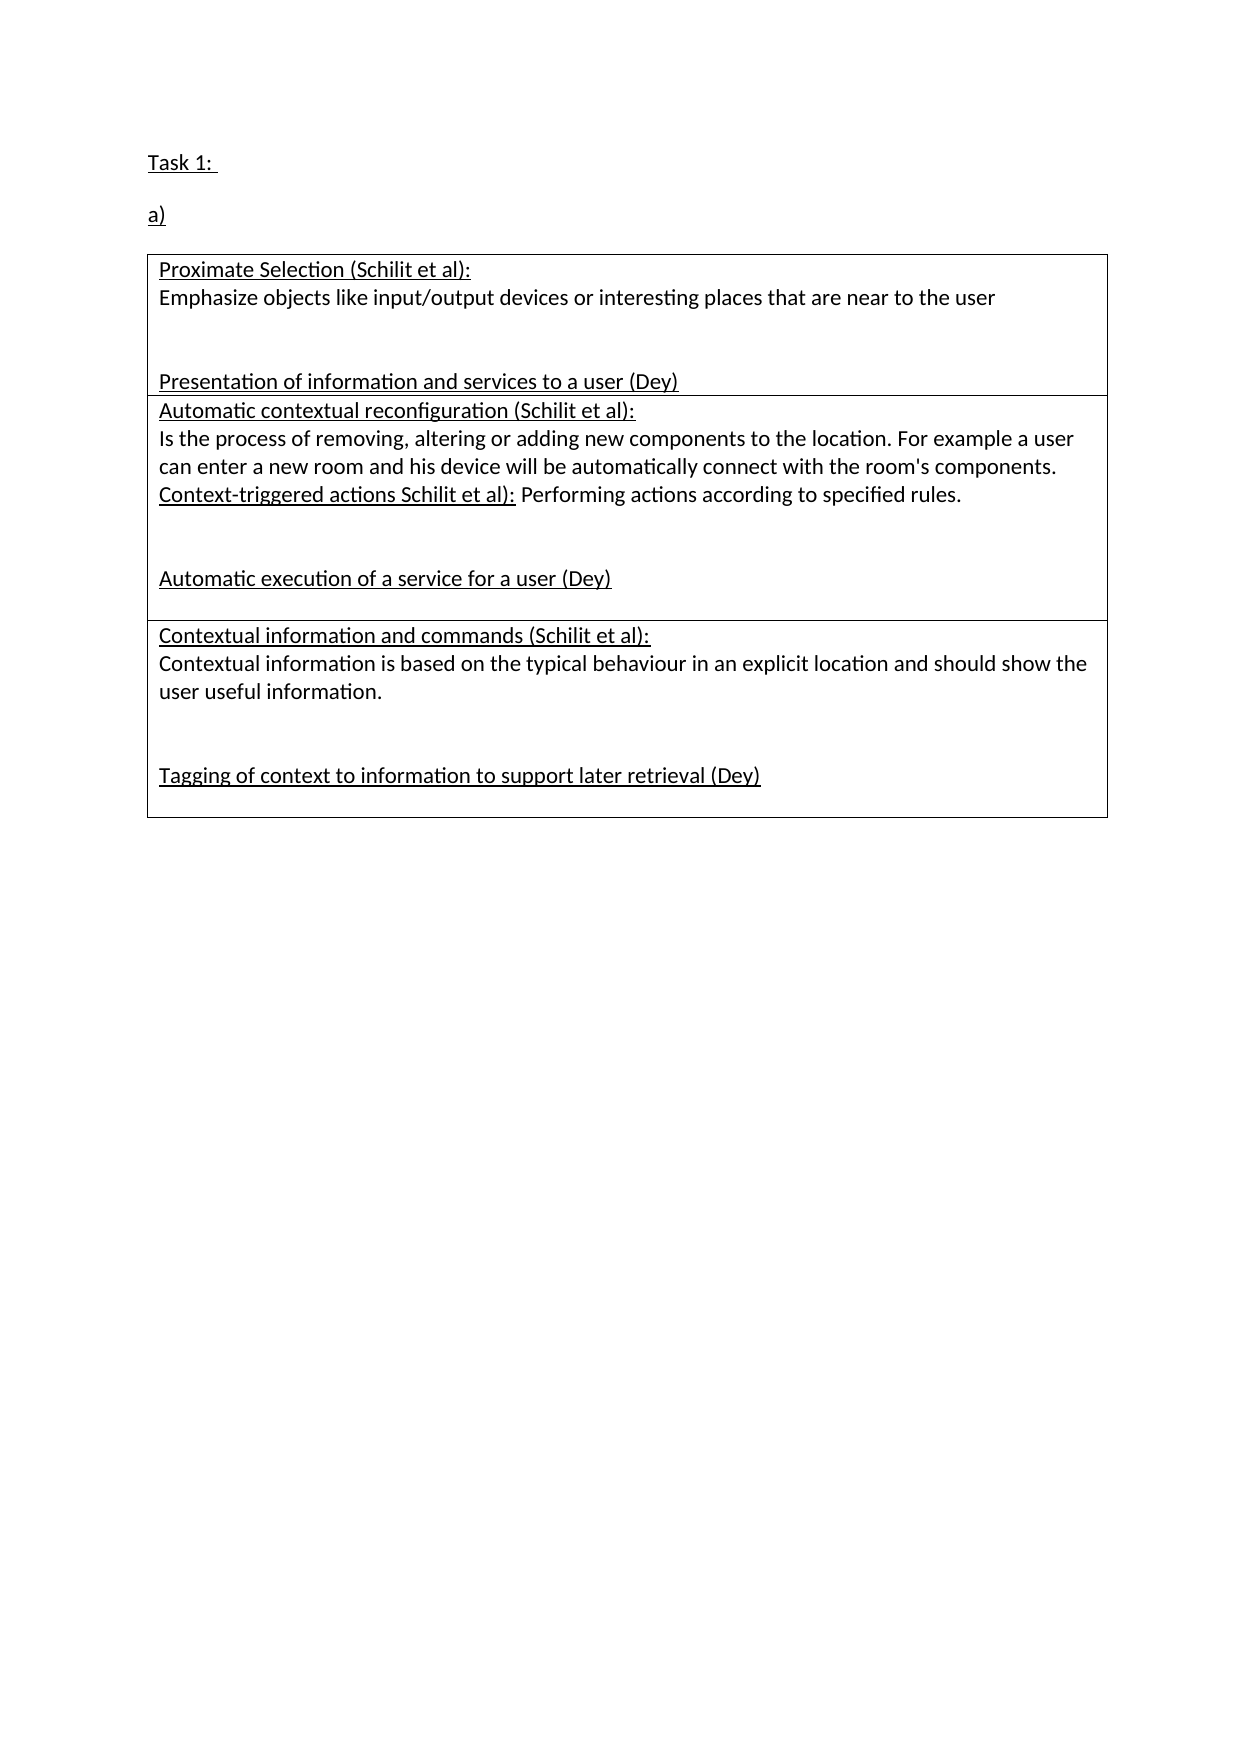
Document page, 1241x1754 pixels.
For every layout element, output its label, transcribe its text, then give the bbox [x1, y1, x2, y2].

text a) [148, 201, 1093, 229]
text Task 1: [148, 148, 1093, 176]
table_header Proximate Selection (Schilit et al): Emphasize objects like input/output devices or interesting places that are near to the user Presentation of information and services to a user (Dey) [148, 255, 1107, 395]
table_cell Contextual information and commands (Schilit et al): Contextual information is based on the typical behaviour in an explicit location and should show the user useful information. Tagging of context to information to support later retrieval (Dey) [148, 621, 1107, 817]
table_cell Automatic contextual reconfiguration (Schilit et al): Is the process of removing, altering or adding new components to the location. For example a user can enter a new room and his device will be automatically connect with the room's components. Context-triggered actions Schilit et al): Performing actions according to specified rules. Automatic execution of a service for a user (Dey) [148, 396, 1107, 620]
